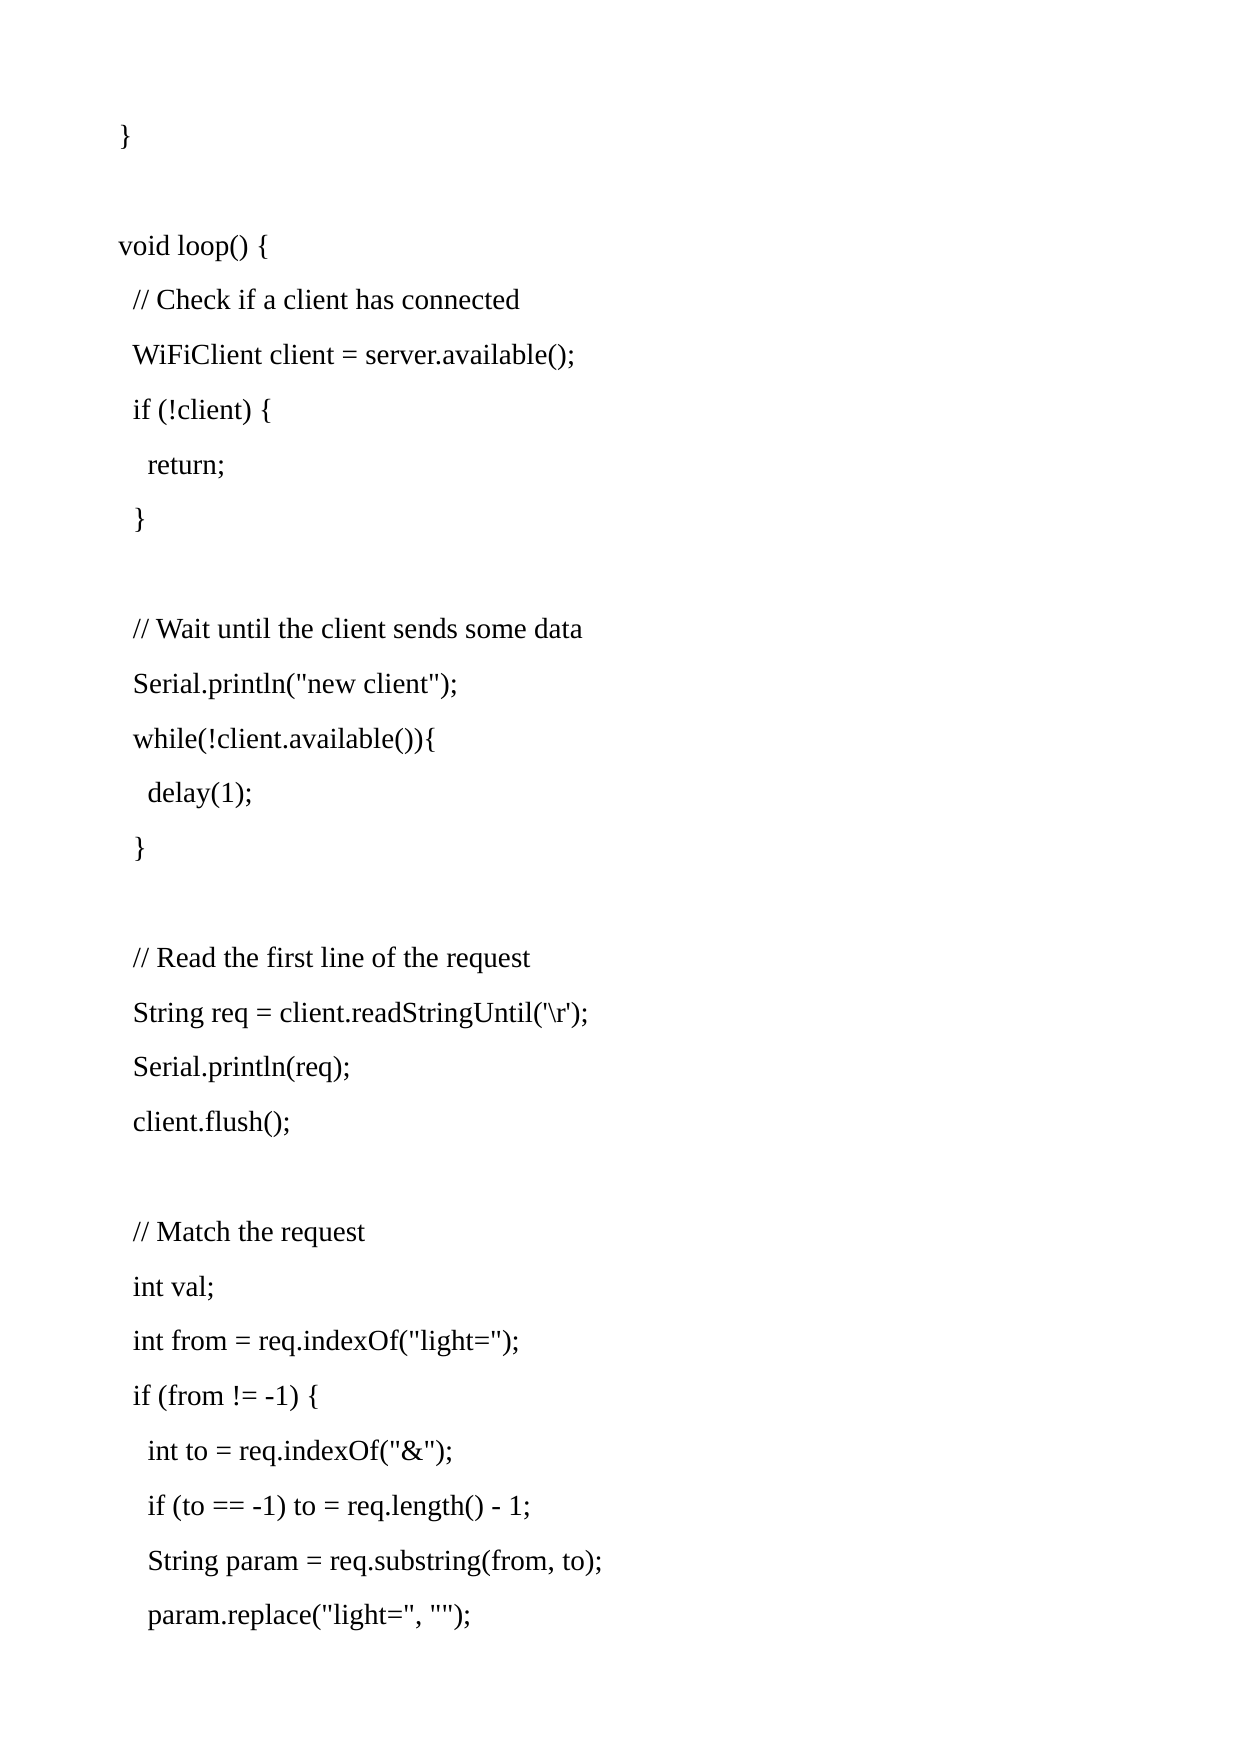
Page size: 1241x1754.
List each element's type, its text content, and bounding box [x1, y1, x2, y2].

text } [118, 118, 1122, 152]
text int to = req.indexOf("&"); [118, 1433, 1122, 1467]
text WiFiClient client = server.available(); [118, 337, 1122, 371]
text // Check if a client has connected [118, 282, 1122, 316]
text Serial.println(req); [118, 1049, 1122, 1083]
text client.flush(); [118, 1104, 1122, 1138]
text int val; [118, 1269, 1122, 1302]
text } [118, 502, 1122, 535]
text void loop() { [118, 228, 1122, 261]
text if (from != -1) { [118, 1378, 1122, 1412]
text delay(1); [118, 776, 1122, 809]
text Serial.println("new client"); [118, 666, 1122, 699]
text param.replace("light=", ""); [118, 1597, 1122, 1631]
text if (!client) { [118, 392, 1122, 426]
text while(!client.available()){ [118, 721, 1122, 754]
text if (to == -1) to = req.length() - 1; [118, 1488, 1122, 1521]
text return; [118, 447, 1122, 480]
text // Wait until the client sends some data [118, 611, 1122, 645]
text // Read the first line of the request [118, 940, 1122, 973]
text String req = client.readStringUntil('\r'); [118, 995, 1122, 1028]
text } [118, 830, 1122, 864]
text // Match the request [118, 1214, 1122, 1247]
text int from = req.indexOf("light="); [118, 1323, 1122, 1357]
text String param = req.substring(from, to); [118, 1543, 1122, 1576]
